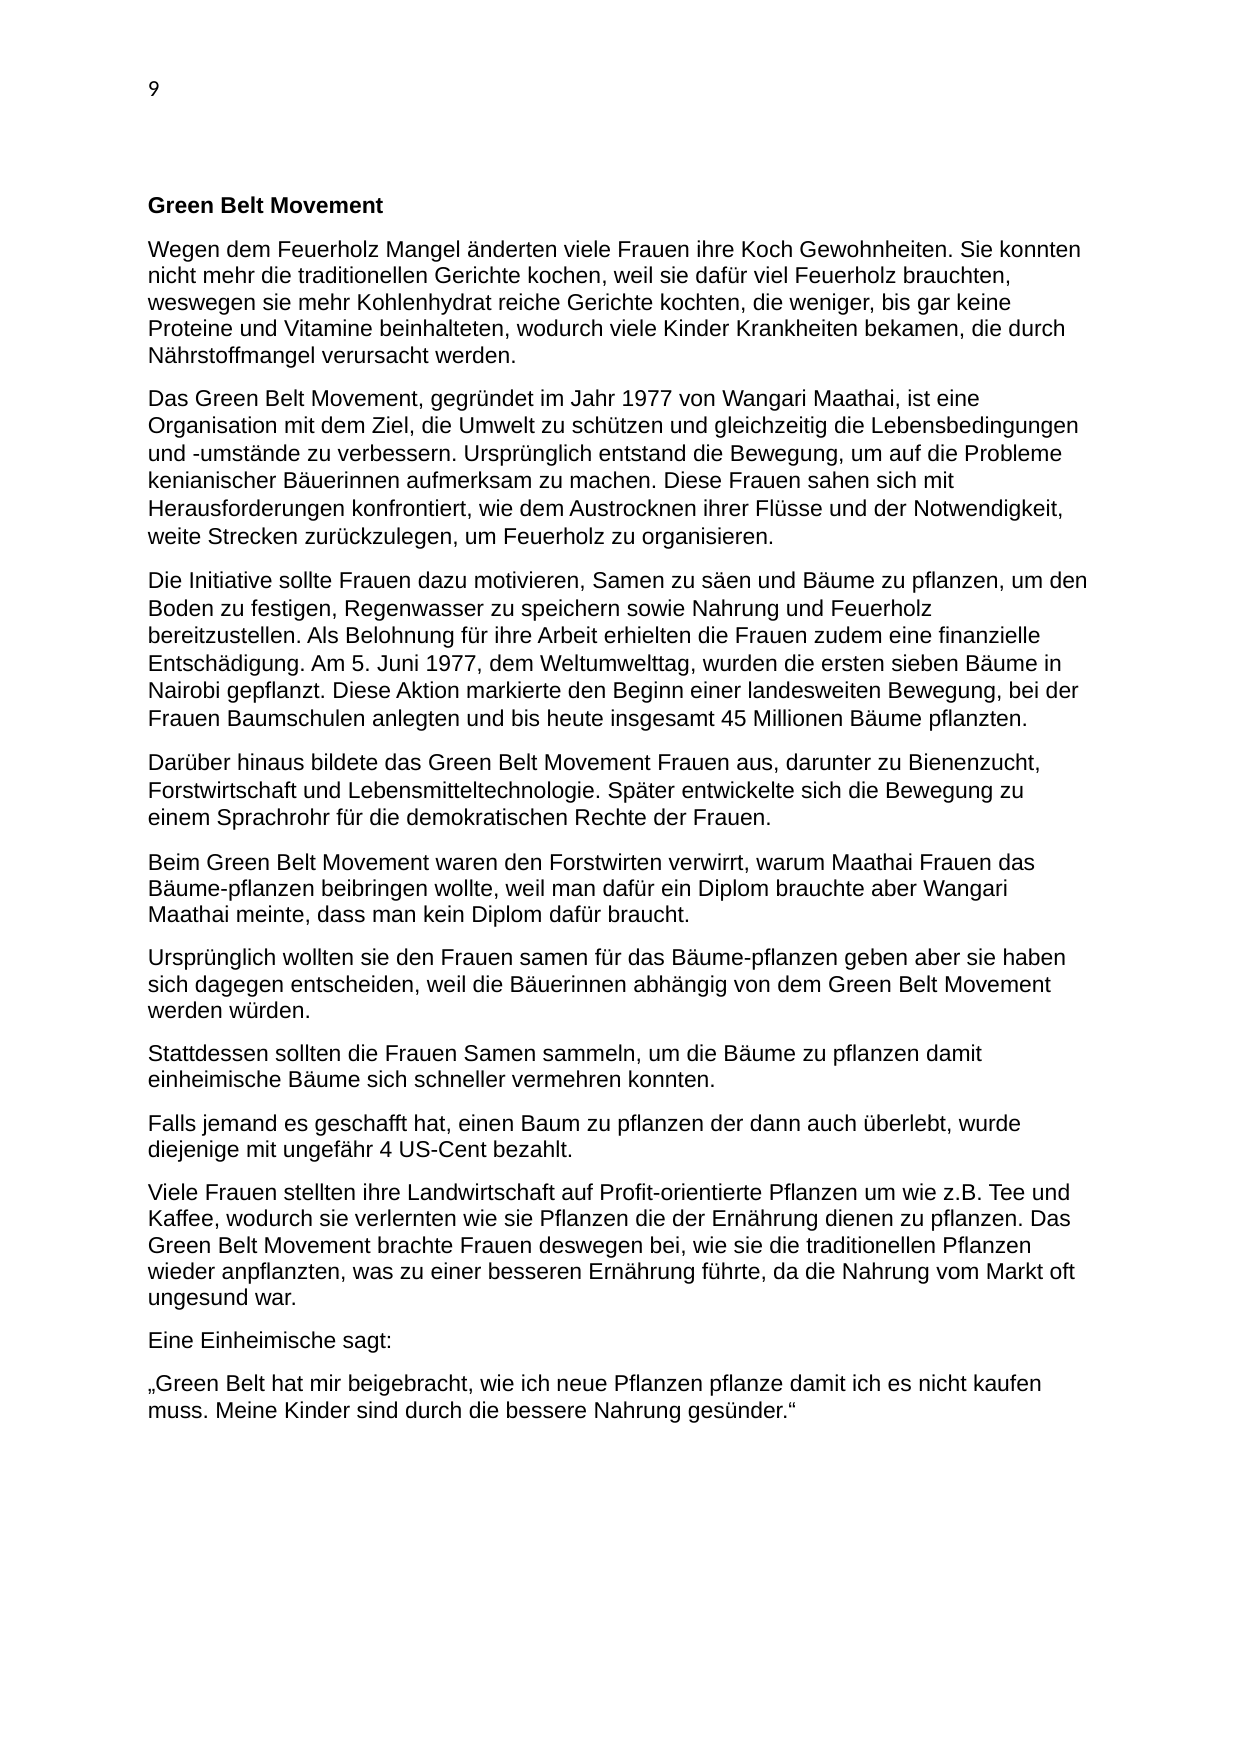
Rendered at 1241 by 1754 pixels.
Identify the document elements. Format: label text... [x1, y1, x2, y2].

text Wegen dem Feuerholz Mangel änderten viele Frauen ihre Koch Gewohnheiten. Sie konnten nicht mehr die traditionellen Gerichte kochen, weil sie dafür viel Feuerholz brauchten, weswegen sie mehr Kohlenhydrat reiche Gerichte kochten, die weniger, bis gar keine Proteine und Vitamine beinhalteten, wodurch viele Kinder Krankheiten bekamen, die durch Nährstoffmangel verursacht werden. [148, 236, 1093, 368]
text Die Initiative sollte Frauen dazu motivieren, Samen zu säen und Bäume zu pflanzen, um den Boden zu festigen, Regenwasser zu speichern sowie Nahrung und Feuerholz bereitzustellen. Als Belohnung für ihre Arbeit erhielten die Frauen zudem eine finanzielle Entschädigung. Am 5. Juni 1977, dem Weltumwelttag, wurden die ersten sieben Bäume in Nairobi gepflanzt. Diese Aktion markierte den Beginn einer landesweiten Bewegung, bei der Frauen Baumschulen anlegten und bis heute insgesamt 45 Millionen Bäume pflanzten. [148, 567, 1093, 731]
text „Green Belt hat mir beigebracht, wie ich neue Pflanzen pflanze damit ich es nicht kaufen muss. Meine Kinder sind durch die bessere Nahrung gesünder.“ [148, 1370, 1093, 1423]
text Beim Green Belt Movement waren den Forstwirten verwirrt, warum Maathai Frauen das Bäume-pflanzen beibringen wollte, weil man dafür ein Diplom brauchte aber Wangari Maathai meinte, dass man kein Diplom dafür braucht. [148, 849, 1093, 928]
text Ursprünglich wollten sie den Frauen samen für das Bäume-pflanzen geben aber sie haben sich dagegen entscheiden, weil die Bäuerinnen abhängig von dem Green Belt Movement werden würden. [148, 944, 1093, 1023]
text Darüber hinaus bildete das Green Belt Movement Frauen aus, darunter zu Bienenzucht, Forstwirtschaft und Lebensmitteltechnologie. Später entwickelte sich die Bewegung zu einem Sprachrohr für die demokratischen Rechte der Frauen. [148, 749, 1093, 831]
text Stattdessen sollten die Frauen Samen sammeln, um die Bäume zu pflanzen damit einheimische Bäume sich schneller vermehren konnten. [148, 1040, 1093, 1093]
text Viele Frauen stellten ihre Landwirtschaft auf Profit-orientierte Pflanzen um wie z.B. Tee und Kaffee, wodurch sie verlernten wie sie Pflanzen die der Ernährung dienen zu pflanzen. Das Green Belt Movement brachte Frauen deswegen bei, wie sie die traditionellen Pflanzen wieder anpflanzten, was zu einer besseren Ernährung führte, da die Nahrung vom Markt oft ungesund war. [148, 1179, 1093, 1311]
text Das Green Belt Movement, gegründet im Jahr 1977 von Wangari Maathai, ist eine Organisation mit dem Ziel, die Umwelt zu schützen und gleichzeitig die Lebensbedingungen und -umstände zu verbessern. Ursprünglich entstand die Bewegung, um auf die Probleme kenianischer Bäuerinnen aufmerksam zu machen. Diese Frauen sahen sich mit Herausforderungen konfrontiert, wie dem Austrocknen ihrer Flüsse und der Notwendigkeit, weite Strecken zurückzulegen, um Feuerholz zu organisieren. [148, 384, 1093, 549]
text Falls jemand es geschafft hat, einen Baum zu pflanzen der dann auch überlebt, wurde diejenige mit ungefähr 4 US-Cent bezahlt. [148, 1109, 1093, 1162]
text Eine Einheimische sagt: [148, 1327, 1093, 1354]
text Green Belt Movement [148, 192, 1093, 218]
